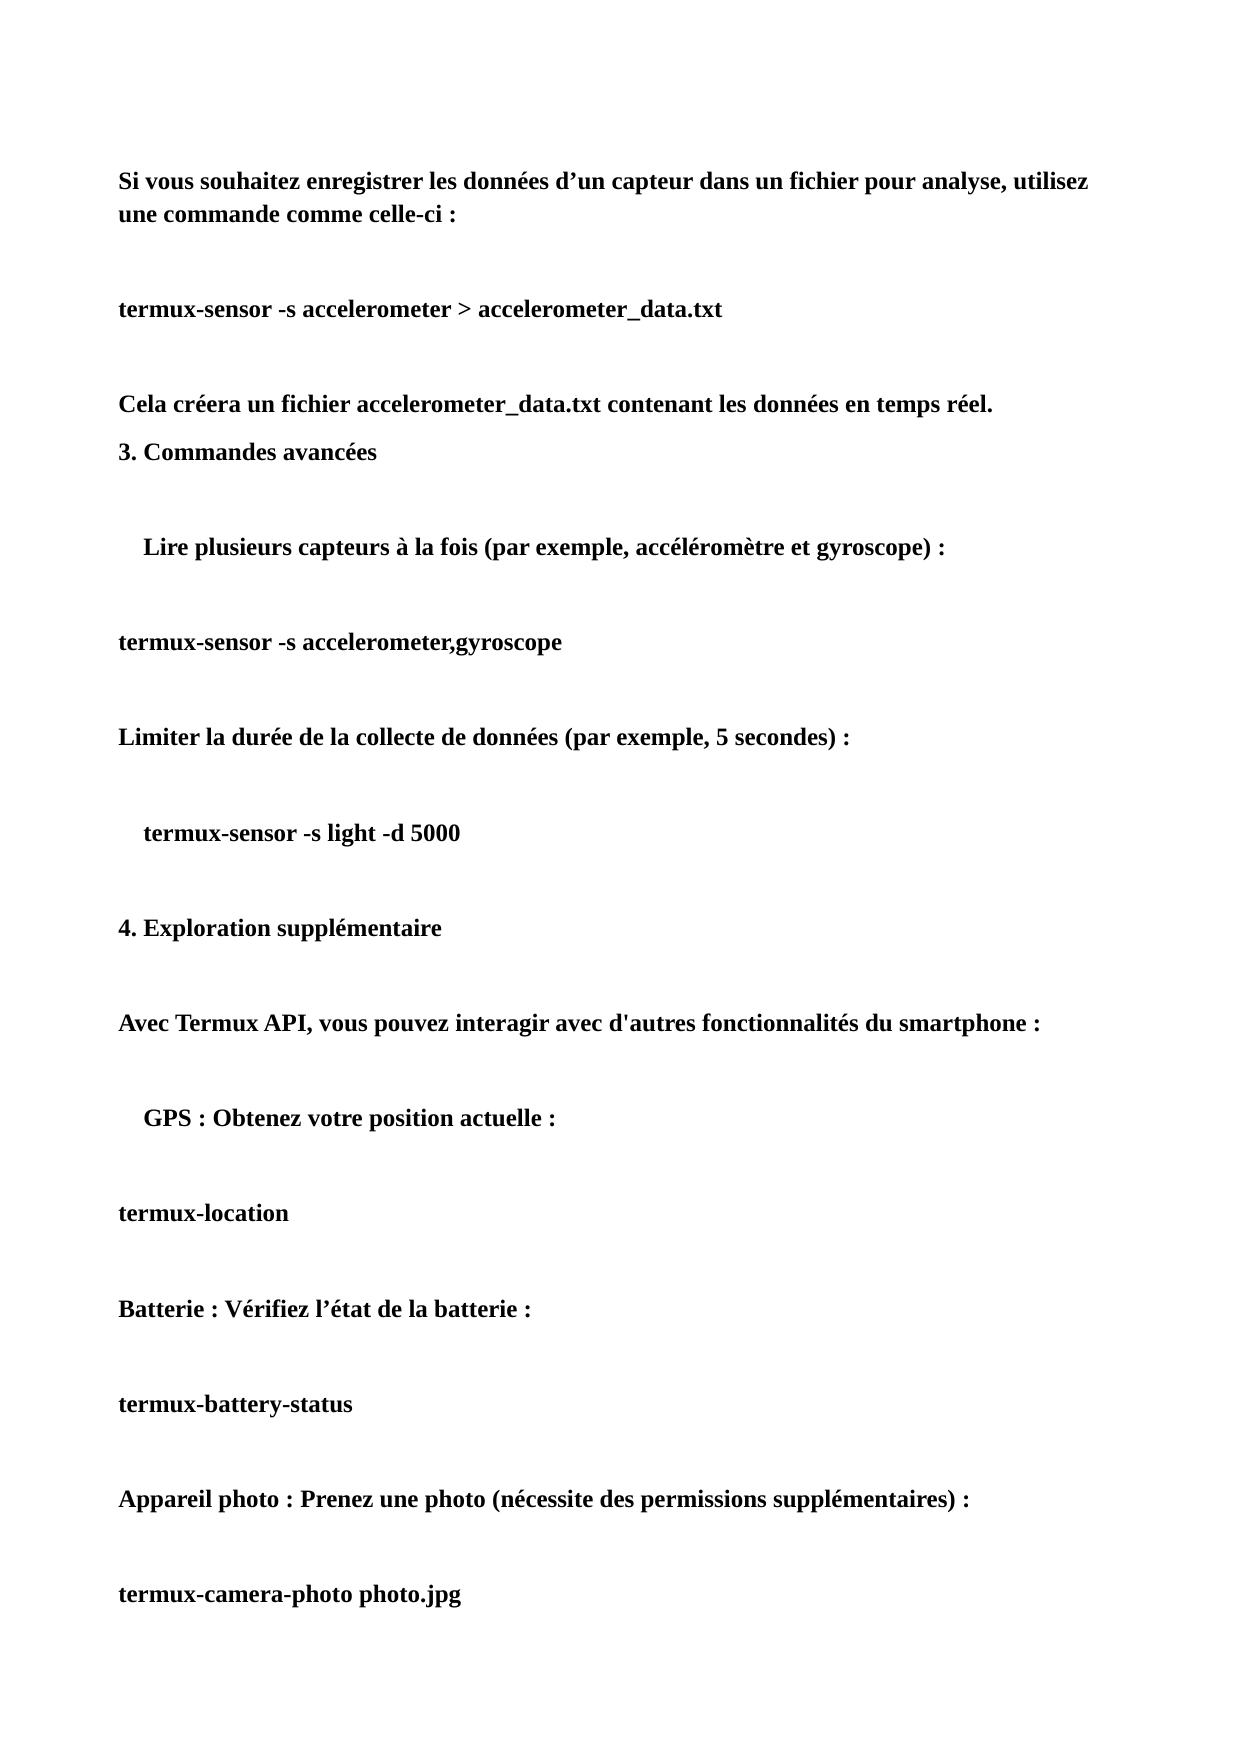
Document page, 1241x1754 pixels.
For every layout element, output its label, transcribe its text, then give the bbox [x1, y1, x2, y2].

text termux-sensor -s light -d 5000 [118, 818, 1122, 846]
text Cela créera un fichier accelerometer_data.txt contenant les données en temps réel. [118, 389, 1122, 418]
text Limiter la durée de la collecte de données (par exemple, 5 secondes) : [118, 722, 1122, 751]
text termux-sensor -s accelerometer,gyroscope [118, 627, 1122, 656]
text Avec Termux API, vous pouvez interagir avec d'autres fonctionnalités du smartphone : [118, 1008, 1122, 1037]
text termux-location [118, 1198, 1122, 1227]
text Batterie : Vérifiez l’état de la batterie : [118, 1294, 1122, 1322]
text termux-battery-status [118, 1389, 1122, 1418]
text termux-camera-photo photo.jpg [118, 1579, 1122, 1608]
text Lire plusieurs capteurs à la fois (par exemple, accéléromètre et gyroscope) : [118, 532, 1122, 561]
text GPS : Obtenez votre position actuelle : [118, 1103, 1122, 1132]
text Appareil photo : Prenez une photo (nécessite des permissions supplémentaires) : [118, 1484, 1122, 1513]
text 4. Exploration supplémentaire [118, 913, 1122, 942]
text Si vous souhaitez enregistrer les données d’un capteur dans un fichier pour analyse, utilisez une commande comme celle-ci : [118, 166, 1122, 227]
text termux-sensor -s accelerometer > accelerometer_data.txt [118, 294, 1122, 323]
text 3. Commandes avancées [118, 437, 1122, 466]
